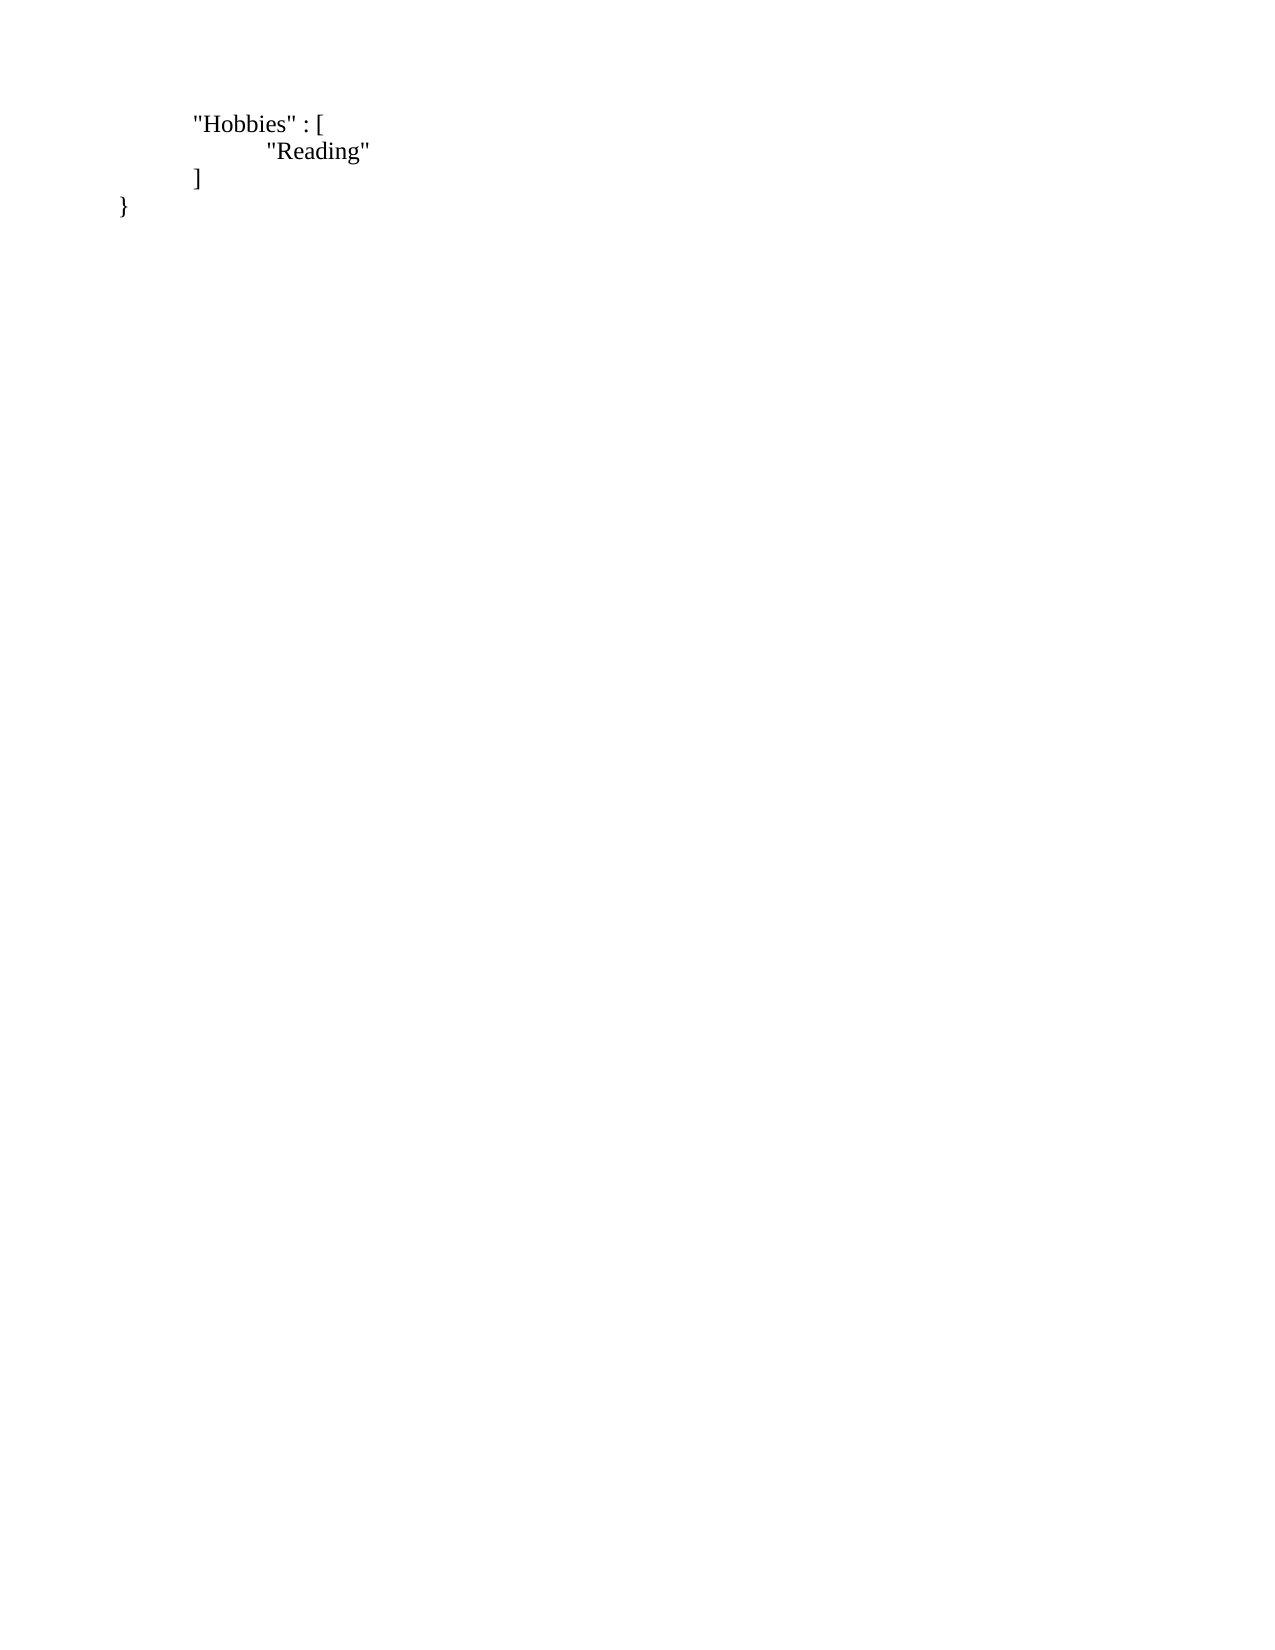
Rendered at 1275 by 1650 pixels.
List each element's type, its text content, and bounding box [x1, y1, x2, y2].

text "Reading" [266, 138, 1177, 165]
text "Hobbies" : [ [193, 110, 1177, 138]
text ] [193, 165, 1177, 192]
text } [118, 192, 1177, 220]
